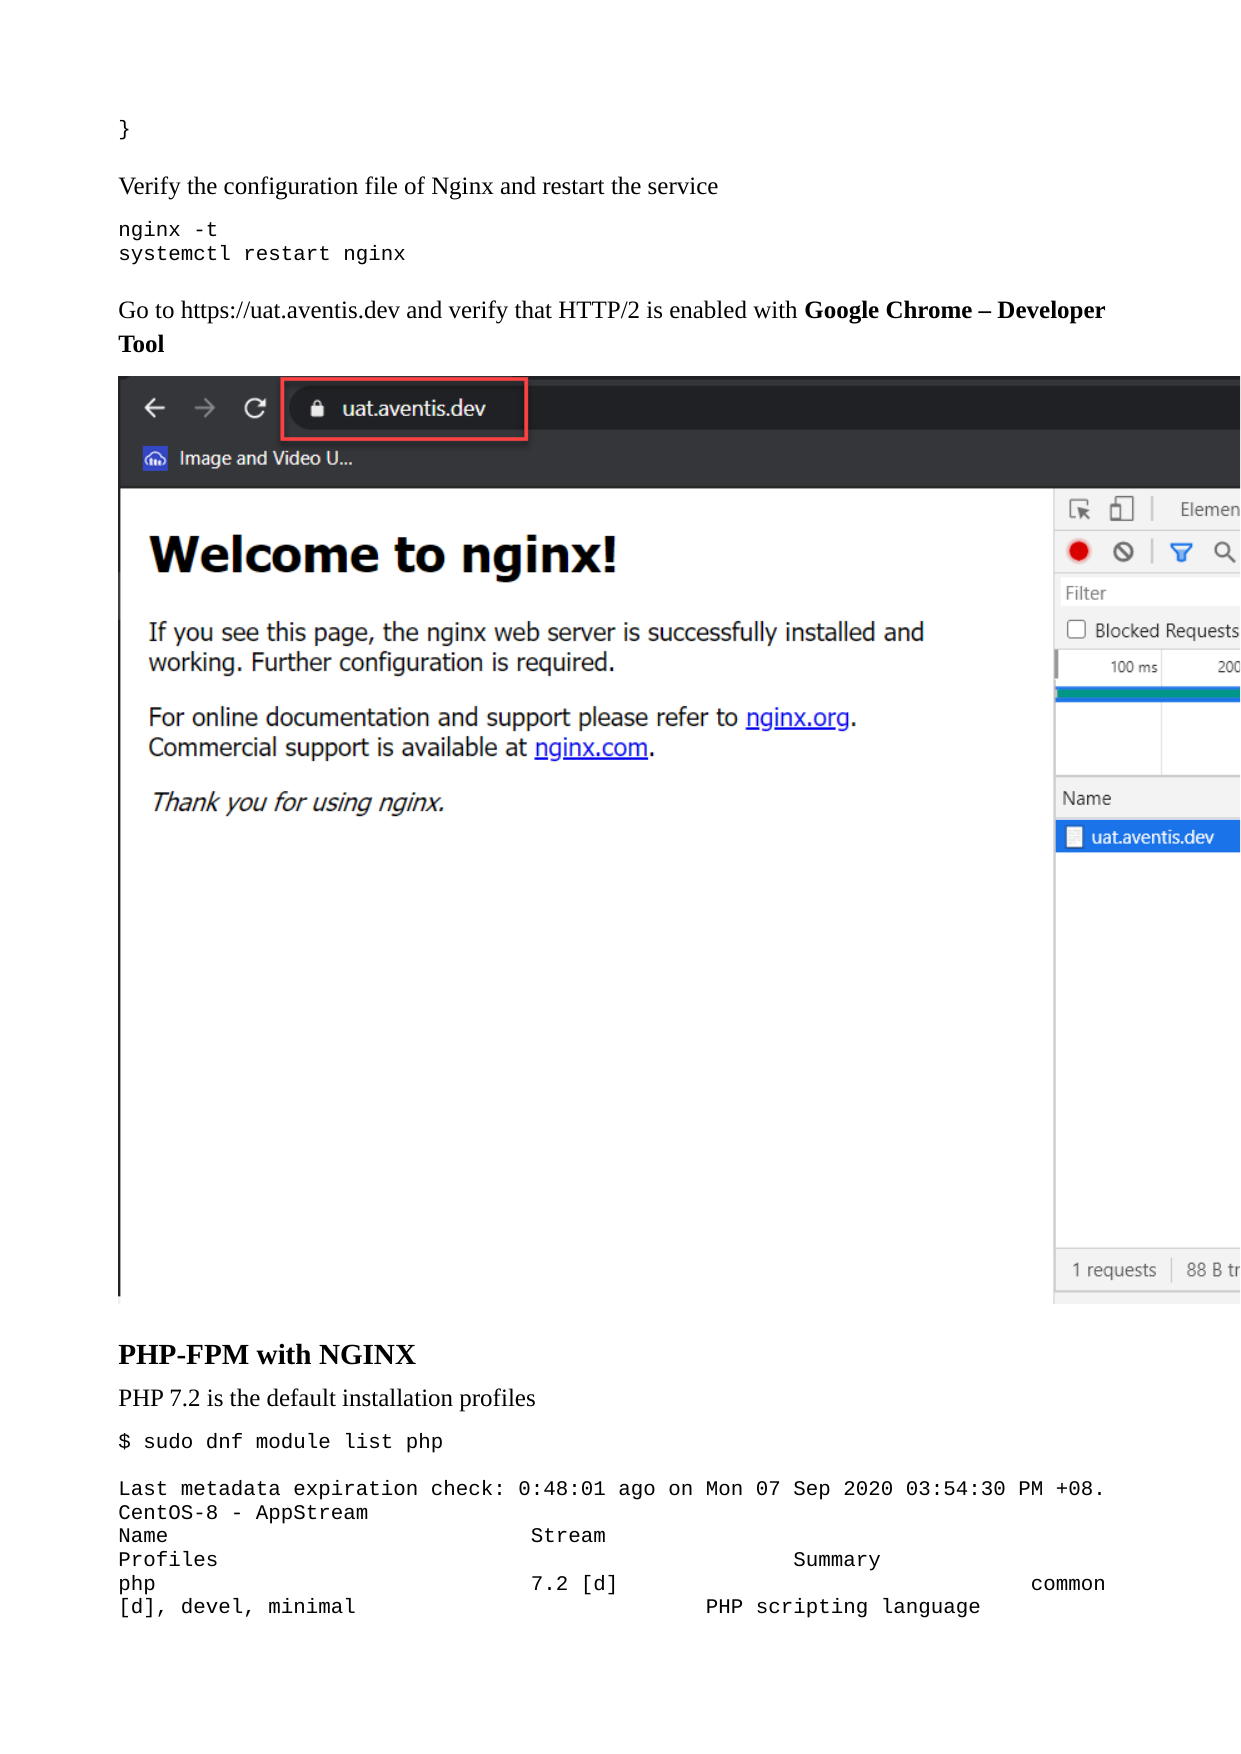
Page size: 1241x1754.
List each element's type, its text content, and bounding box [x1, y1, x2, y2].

text Name Stream Profiles Summary [118, 1526, 1122, 1573]
text Last metadata expiration check: 0:48:01 ago on Mon 07 Sep 2020 03:54:30 PM +08. [118, 1478, 1122, 1502]
text systemctl restart nginx [118, 242, 1122, 266]
text $ sudo dnf module list php [118, 1431, 1122, 1454]
picture [118, 376, 1241, 1304]
text CentOS-8 - AppStream [118, 1502, 1122, 1526]
text Go to https://uat.aventis.dev and verify that HTTP/2 is enabled with Google Chrome – Developer Tool [118, 296, 1122, 357]
text } [118, 118, 1122, 142]
text PHP 7.2 is the default installation profiles [118, 1383, 1122, 1412]
text Verify the configuration file of Nginx and restart the service [118, 171, 1122, 200]
subtitle PHP-FPM with NGINX [118, 1337, 1122, 1371]
text php 7.2 [d] common [d], devel, minimal PHP scripting language [118, 1573, 1122, 1620]
text nginx -t [118, 219, 1122, 242]
